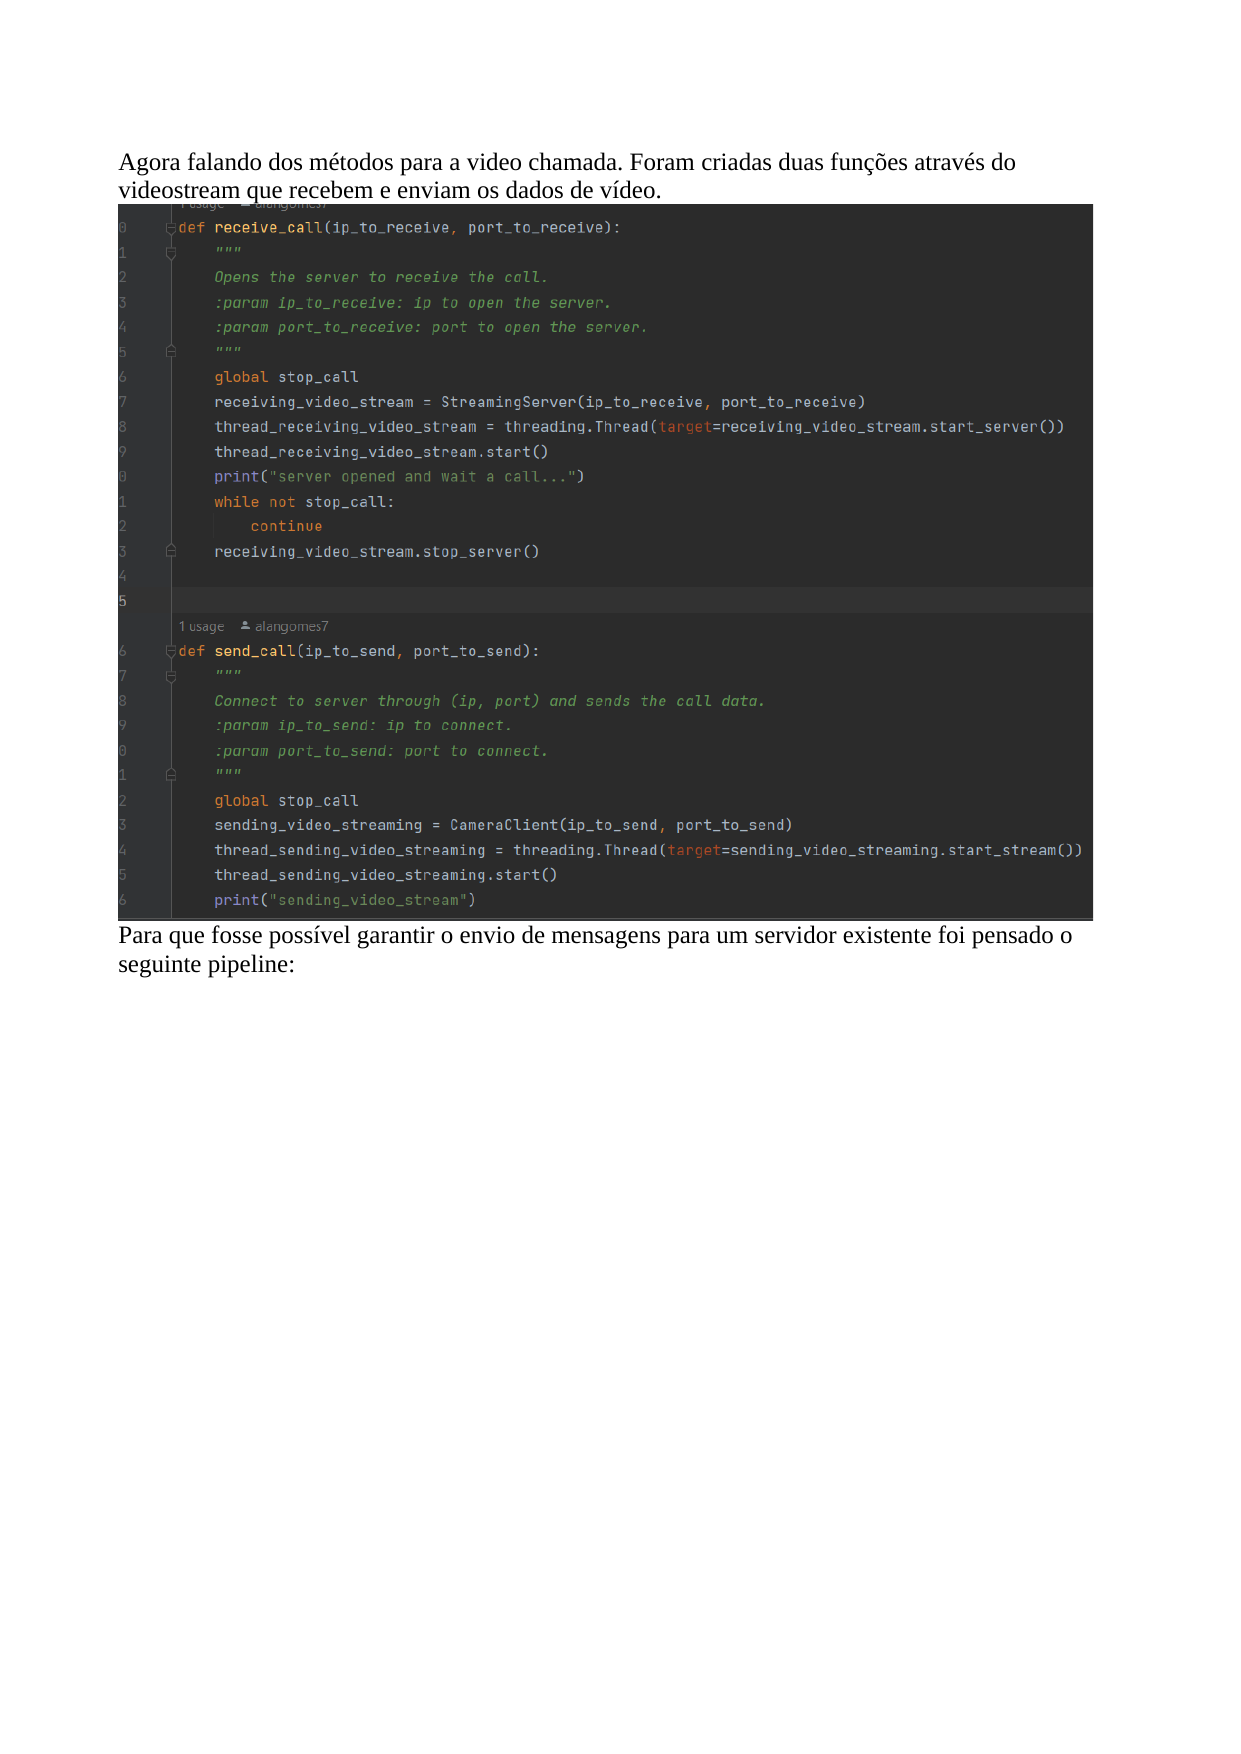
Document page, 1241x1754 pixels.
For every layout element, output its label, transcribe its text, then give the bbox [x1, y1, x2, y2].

text Agora falando dos métodos para a video chamada. Foram criadas duas funções através do videostream que recebem e enviam os dados de vídeo. [118, 147, 1122, 204]
text Para que fosse possível garantir o envio de mensagens para um servidor existente foi pensado o seguinte pipeline: [118, 921, 1122, 978]
